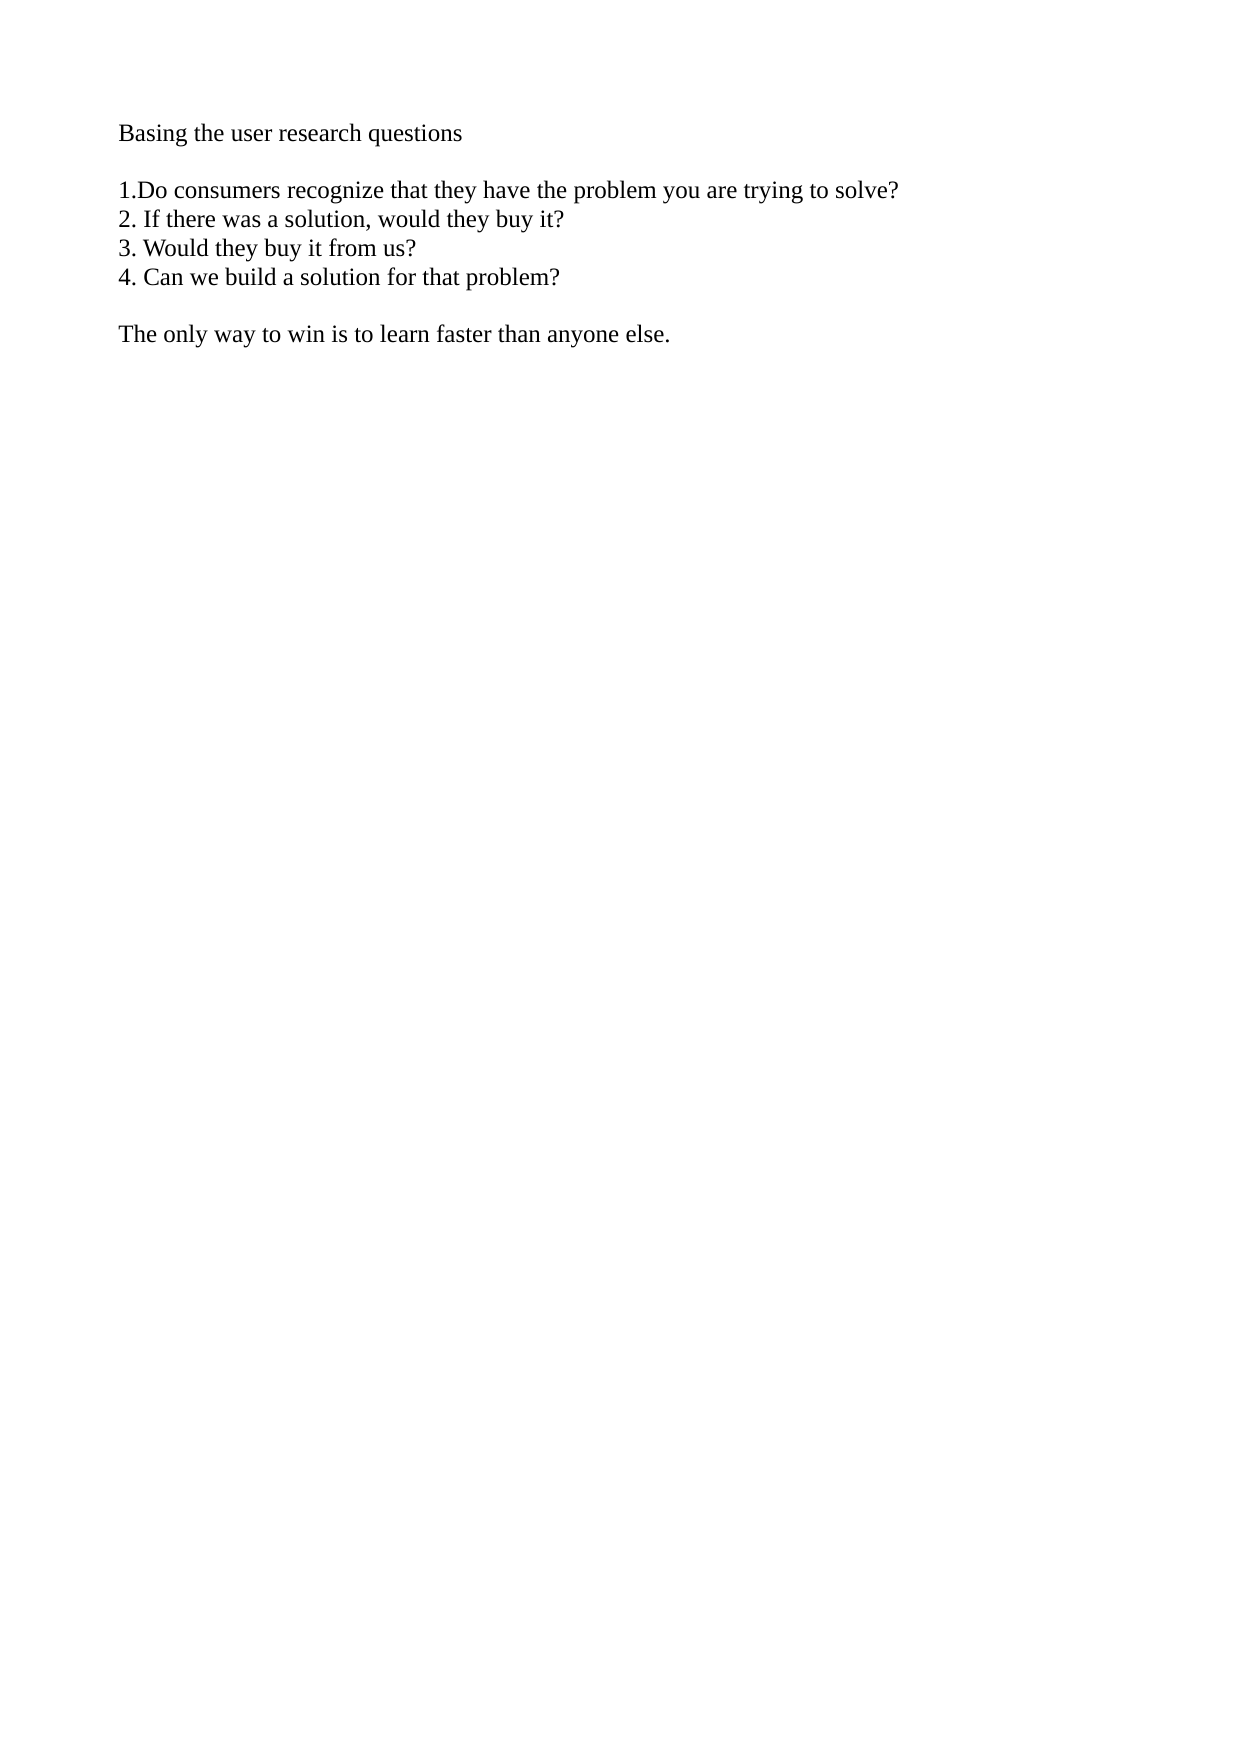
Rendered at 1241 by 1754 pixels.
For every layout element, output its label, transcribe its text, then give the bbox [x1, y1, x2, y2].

text 1.Do consumers recognize that they have the problem you are trying to solve? [118, 176, 1122, 204]
text The only way to win is to learn faster than anyone else. [118, 319, 1122, 348]
text 2. If there was a solution, would they buy it? [118, 204, 1122, 233]
text Basing the user research questions [118, 118, 1122, 147]
text 3. Would they buy it from us? [118, 233, 1122, 262]
text 4. Can we build a solution for that problem? [118, 262, 1122, 291]
